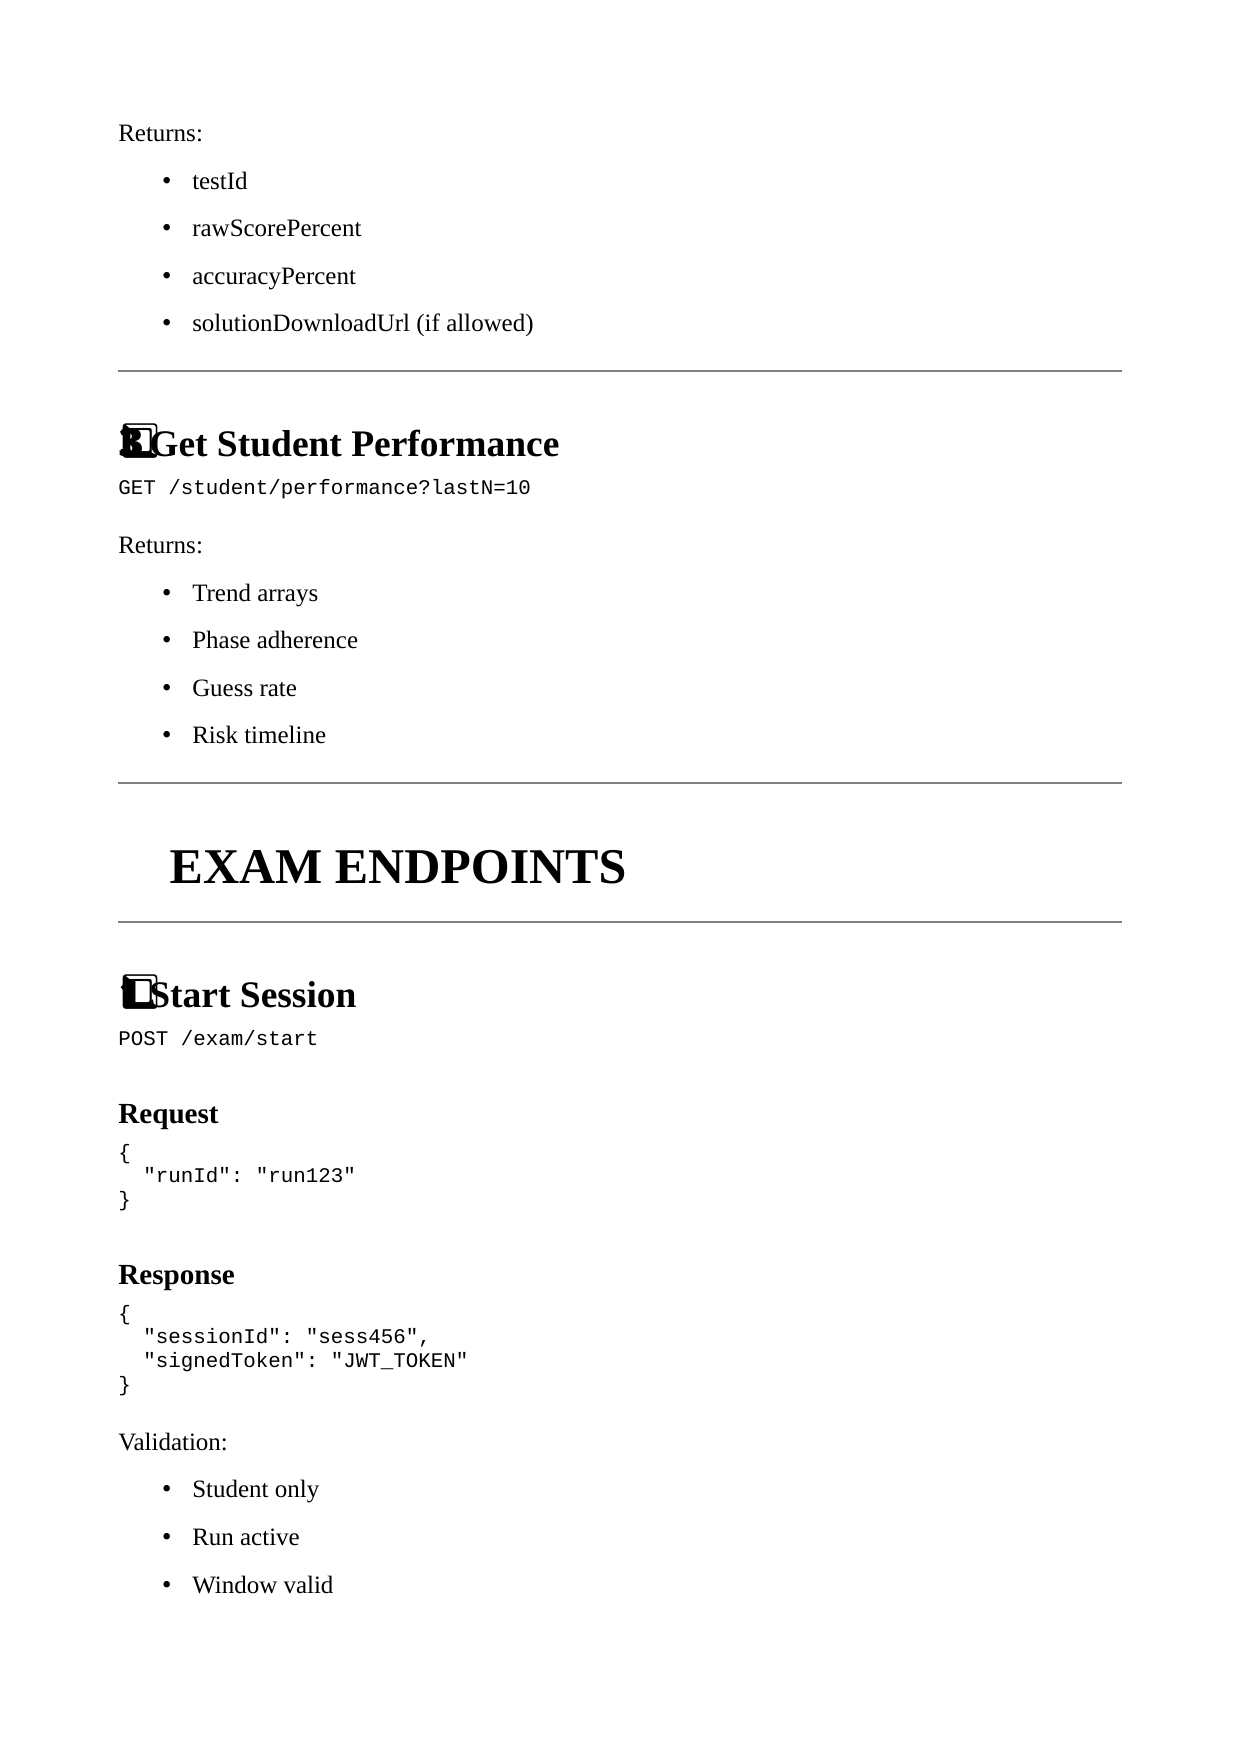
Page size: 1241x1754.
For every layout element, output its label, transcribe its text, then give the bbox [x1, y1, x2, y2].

text GET /student/performance?lastN=10 [118, 477, 1122, 501]
text Returns: [118, 118, 1122, 147]
list testId [162, 166, 1122, 194]
text POST /exam/start [118, 1028, 1122, 1052]
list Trend arrays [162, 578, 1122, 606]
subtitle 3️⃣ Get Student Performance [118, 421, 1122, 464]
text "runId": "run123" [118, 1165, 1122, 1189]
text { [118, 1142, 1122, 1165]
text "signedToken": "JWT_TOKEN" [118, 1350, 1122, 1374]
list Run active [162, 1522, 1122, 1551]
list Window valid [162, 1570, 1122, 1598]
list Risk timeline [162, 720, 1122, 749]
subtitle Request [118, 1096, 1122, 1129]
text } [118, 1374, 1122, 1397]
text } [118, 1189, 1122, 1213]
list Guess rate [162, 673, 1122, 702]
list Student only [162, 1474, 1122, 1503]
text Returns: [118, 530, 1122, 559]
subtitle 🧪 EXAM ENDPOINTS [118, 837, 1122, 895]
subtitle Response [118, 1257, 1122, 1290]
list Phase adherence [162, 625, 1122, 654]
text "sessionId": "sess456", [118, 1326, 1122, 1350]
list rawScorePercent [162, 213, 1122, 242]
subtitle 1️⃣ Start Session [118, 972, 1122, 1016]
text { [118, 1303, 1122, 1326]
list accuracyPercent [162, 261, 1122, 290]
list solutionDownloadUrl (if allowed) [162, 308, 1122, 337]
text Validation: [118, 1427, 1122, 1456]
